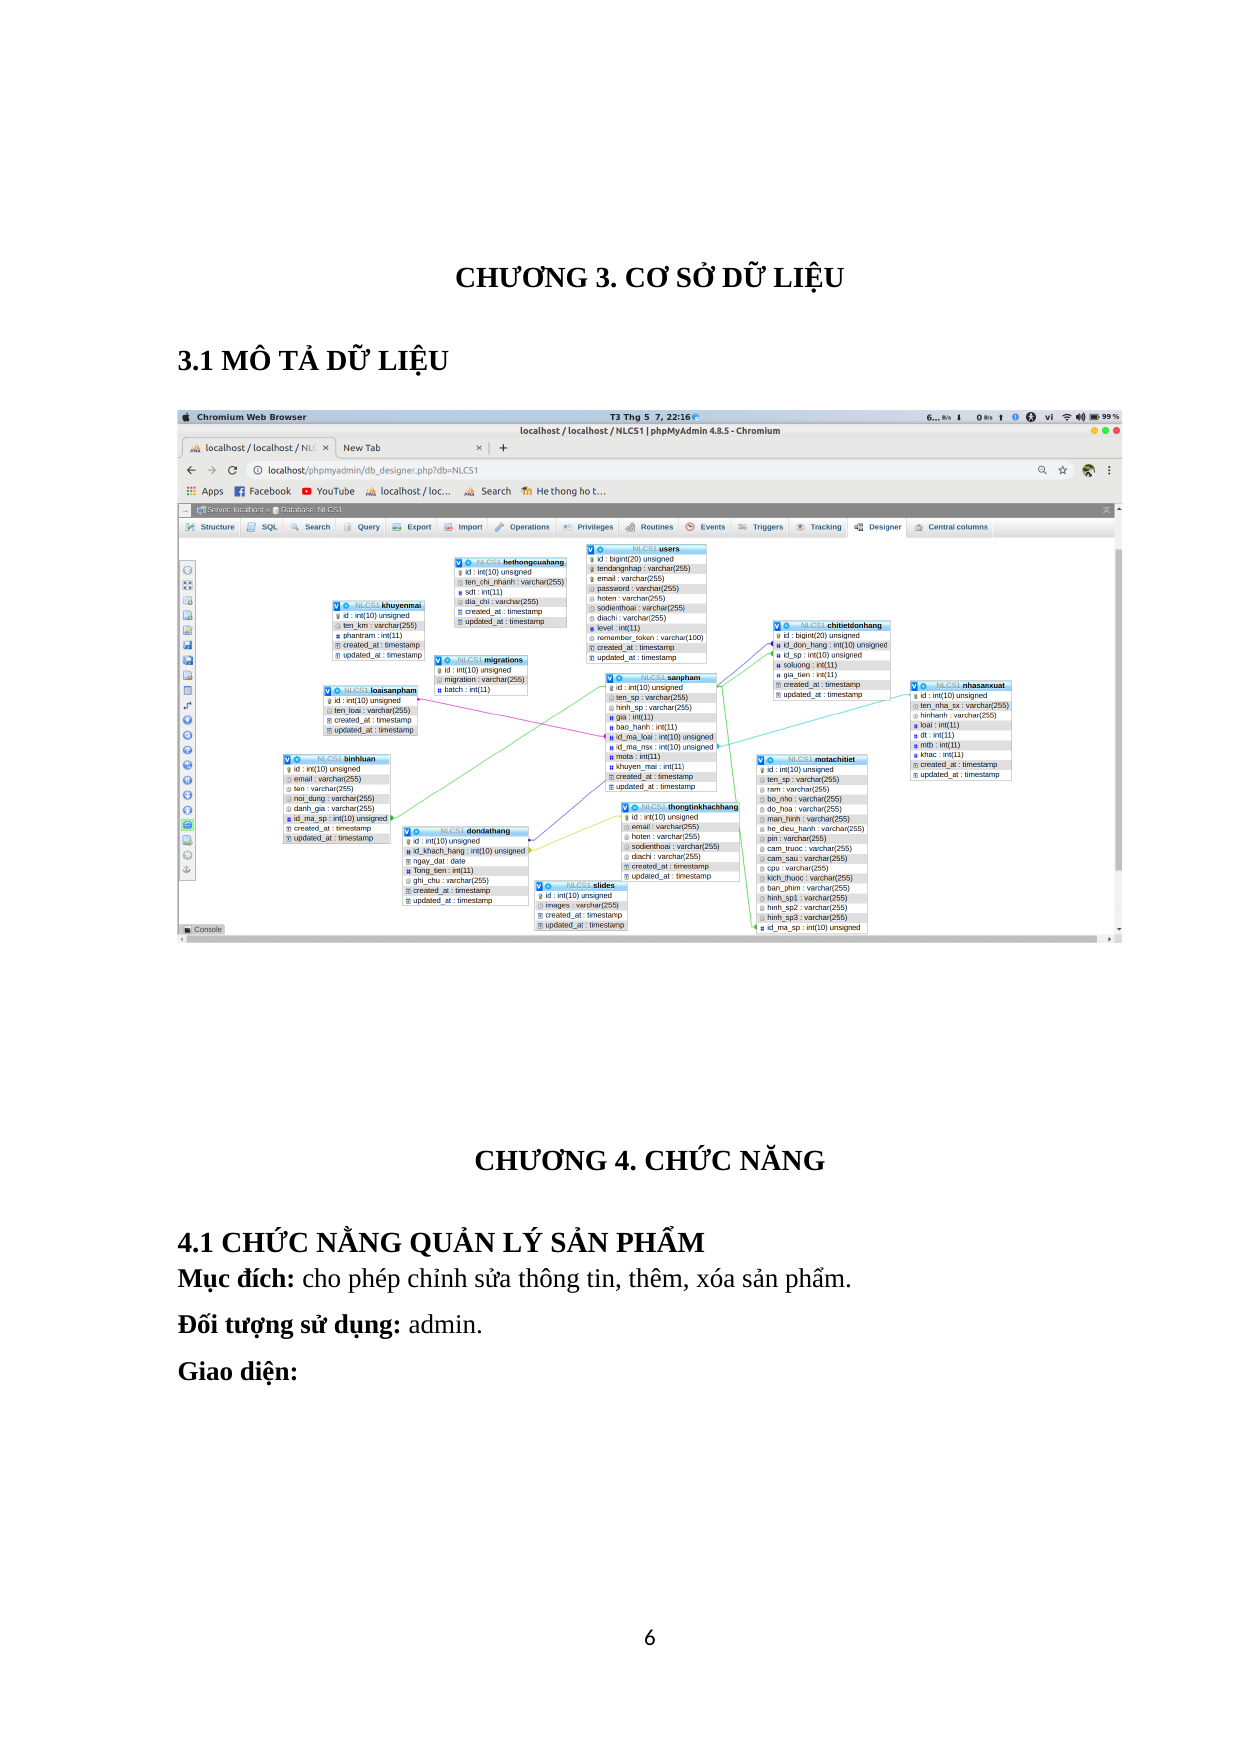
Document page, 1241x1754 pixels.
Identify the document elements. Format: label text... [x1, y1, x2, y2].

subtitle 4.1 CHỨC NẰNG QUẢN LÝ SẢN PHẨM [177, 1226, 1122, 1259]
picture [177, 410, 1123, 943]
subtitle CHƯƠNG 3. CƠ SỞ DỮ LIỆU [177, 260, 1122, 294]
text Mục đích: cho phép chỉnh sửa thông tin, thêm, xóa sản phẩm. Đối tượng sử dụng: admin. Giao diện: [177, 1262, 1122, 1386]
subtitle CHƯƠNG 4. CHỨC NĂNG [177, 1143, 1122, 1176]
subtitle 3.1 MÔ TẢ DỮ LIỆU [177, 343, 1122, 377]
